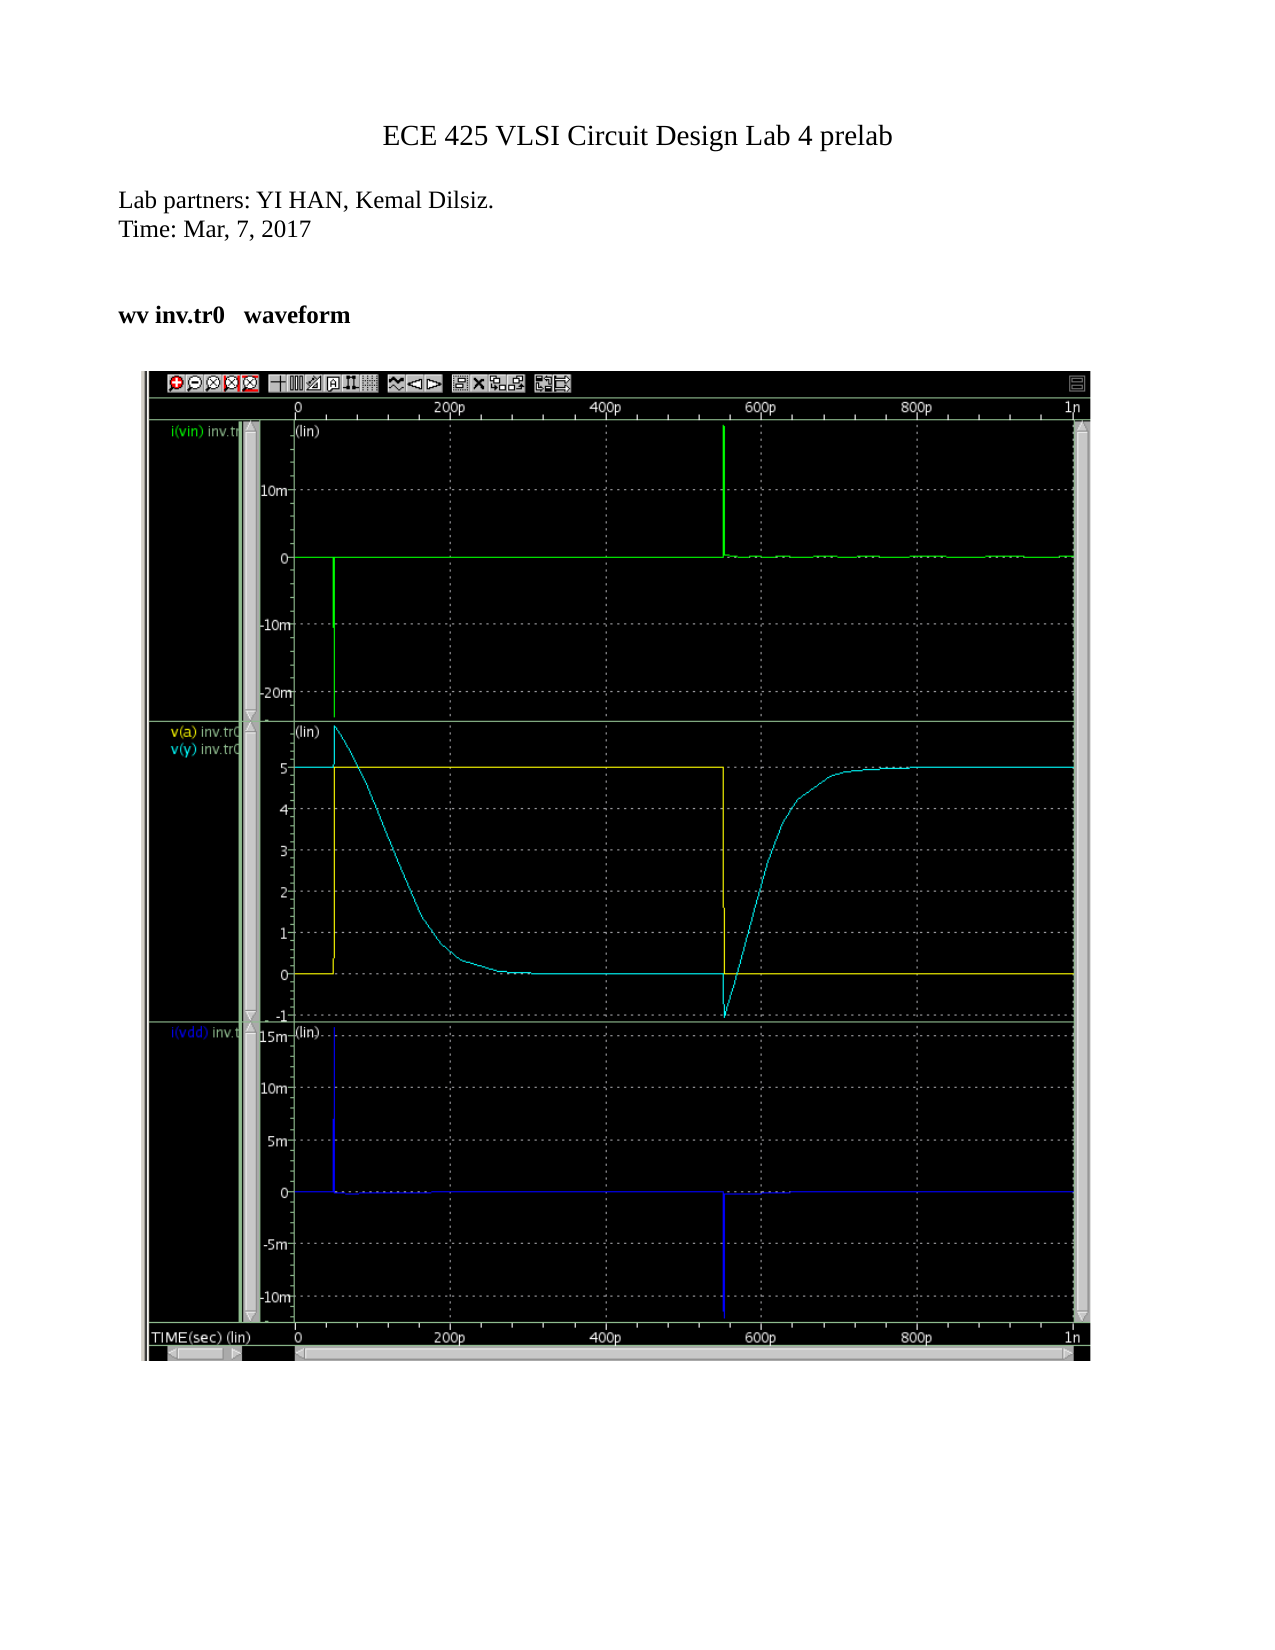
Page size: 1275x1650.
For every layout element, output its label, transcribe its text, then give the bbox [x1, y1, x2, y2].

text ECE 425 VLSI Circuit Design Lab 4 prelab [118, 118, 1157, 152]
text Lab partners: YI HAN, Kemal Dilsiz. [118, 185, 1157, 214]
picture [140, 371, 1091, 1361]
text Time: Mar, 7, 2017 [118, 214, 1157, 243]
text wv inv.tr0 waveform [118, 300, 1157, 329]
